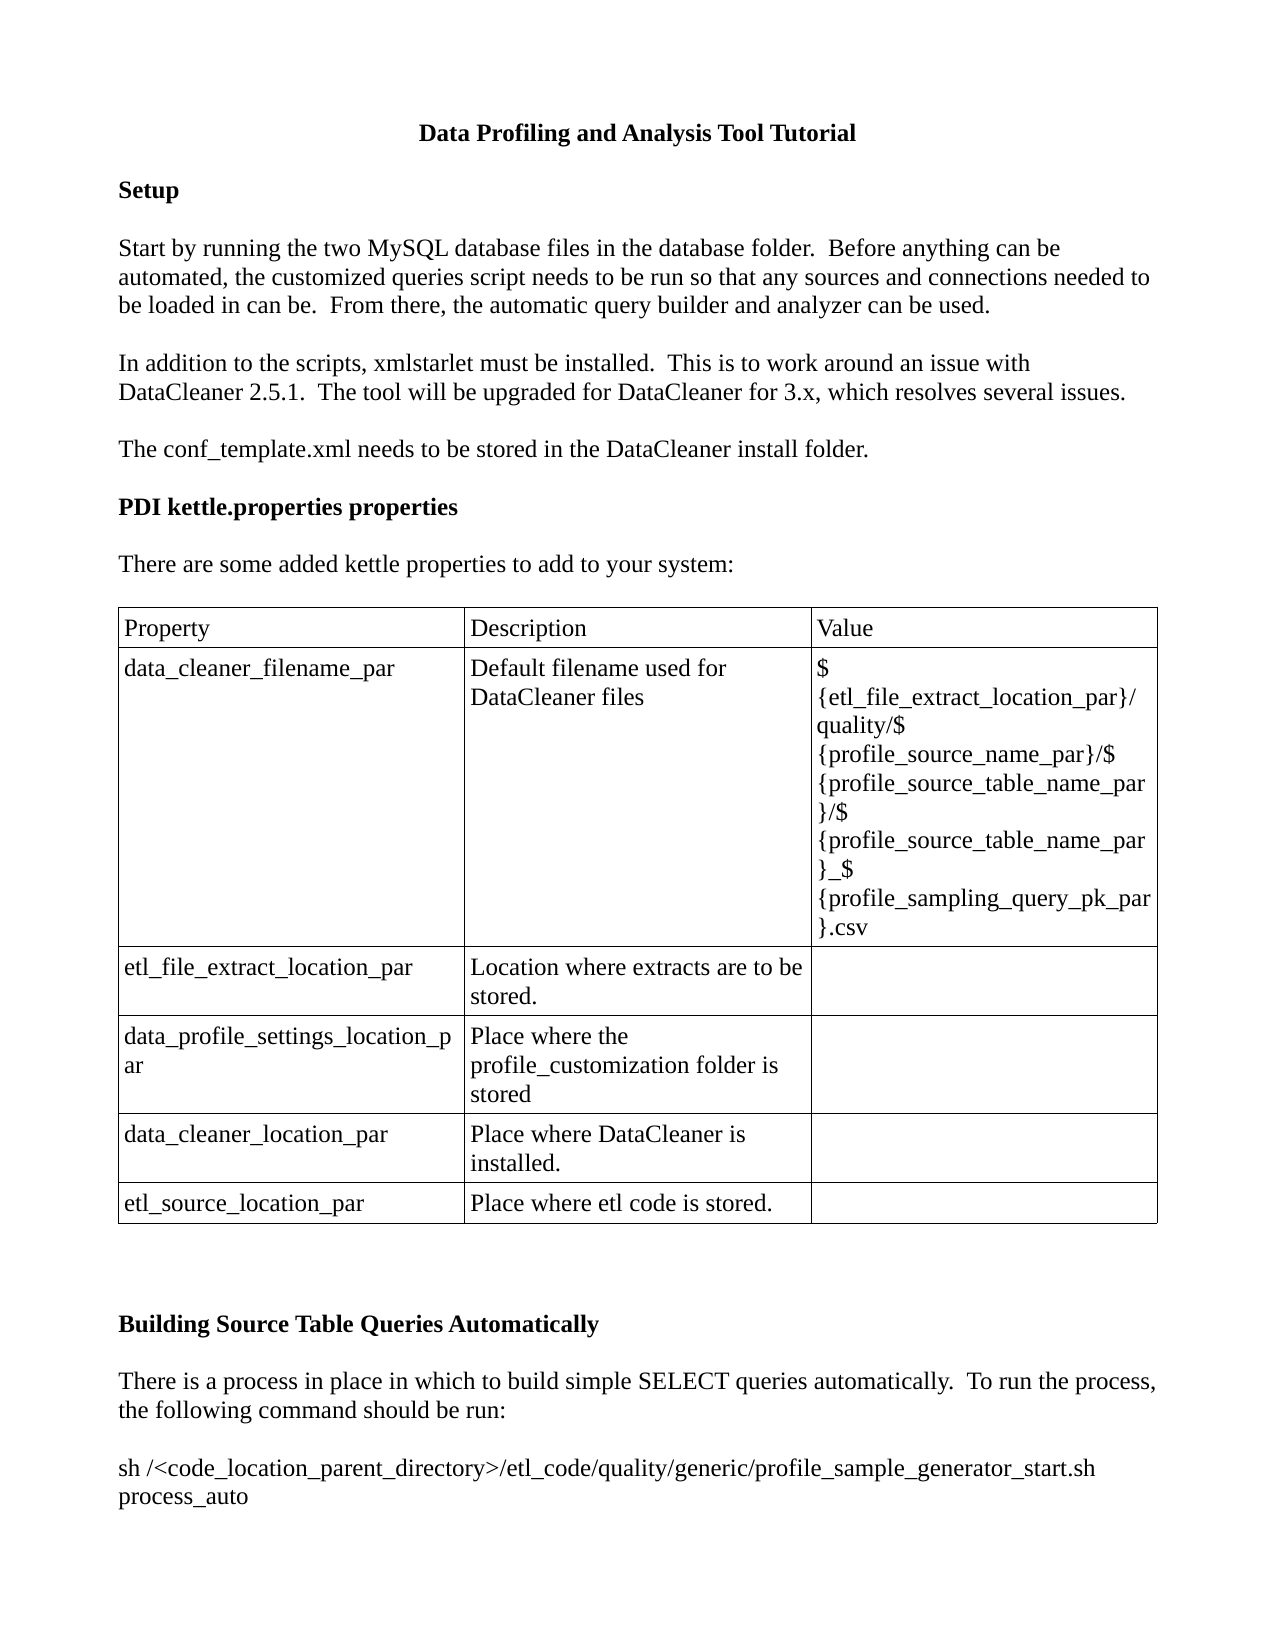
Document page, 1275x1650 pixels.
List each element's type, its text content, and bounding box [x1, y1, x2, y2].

table_cell [812, 1016, 1157, 1113]
table_cell data_cleaner_filename_par [119, 648, 464, 946]
table_cell Place where DataCleaner is installed. [465, 1114, 811, 1182]
table_cell etl_file_extract_location_par [119, 947, 464, 1015]
text Start by running the two MySQL database files in the database folder. Before anything can be automated, the customized queries script needs to be run so that any sources and connections needed to be loaded in can be. From there, the automatic query builder and analyzer can be used. [118, 233, 1157, 319]
table_cell data_profile_settings_location_par [119, 1016, 464, 1113]
table_header Value [812, 608, 1157, 647]
text In addition to the scripts, xmlstarlet must be installed. This is to work around an issue with DataCleaner 2.5.1. The tool will be upgraded for DataCleaner for 3.x, which resolves several issues. [118, 348, 1157, 406]
text Setup [118, 176, 1157, 204]
table_cell Place where etl code is stored. [465, 1183, 811, 1222]
table_cell Default filename used for DataCleaner files [465, 648, 811, 946]
table_cell Location where extracts are to be stored. [465, 947, 811, 1015]
table_cell data_cleaner_location_par [119, 1114, 464, 1182]
text sh /<code_location_parent_directory>/etl_code/quality/generic/profile_sample_generator_start.sh process_auto [118, 1453, 1157, 1510]
table_header Description [465, 608, 811, 647]
table_cell Place where the profile_customization folder is stored [465, 1016, 811, 1113]
table_cell [812, 1114, 1157, 1182]
table_cell ${etl_file_extract_location_par}/quality/${profile_source_name_par}/${profile_source_table_name_par}/${profile_source_table_name_par}_${profile_sampling_query_pk_par}.csv [812, 648, 1157, 946]
text The conf_template.xml needs to be stored in the DataCleaner install folder. [118, 434, 1157, 463]
text There is a process in place in which to build simple SELECT queries automatically. To run the process, the following command should be run: [118, 1366, 1157, 1424]
text Building Source Table Queries Automatically [118, 1309, 1157, 1338]
text Data Profiling and Analysis Tool Tutorial [118, 118, 1157, 147]
table_header Property [119, 608, 464, 647]
table_cell etl_source_location_par [119, 1183, 464, 1222]
text There are some added kettle properties to add to your system: [118, 549, 1157, 578]
table_cell [812, 947, 1157, 1015]
table_cell [812, 1183, 1157, 1222]
text PDI kettle.properties properties [118, 492, 1157, 521]
